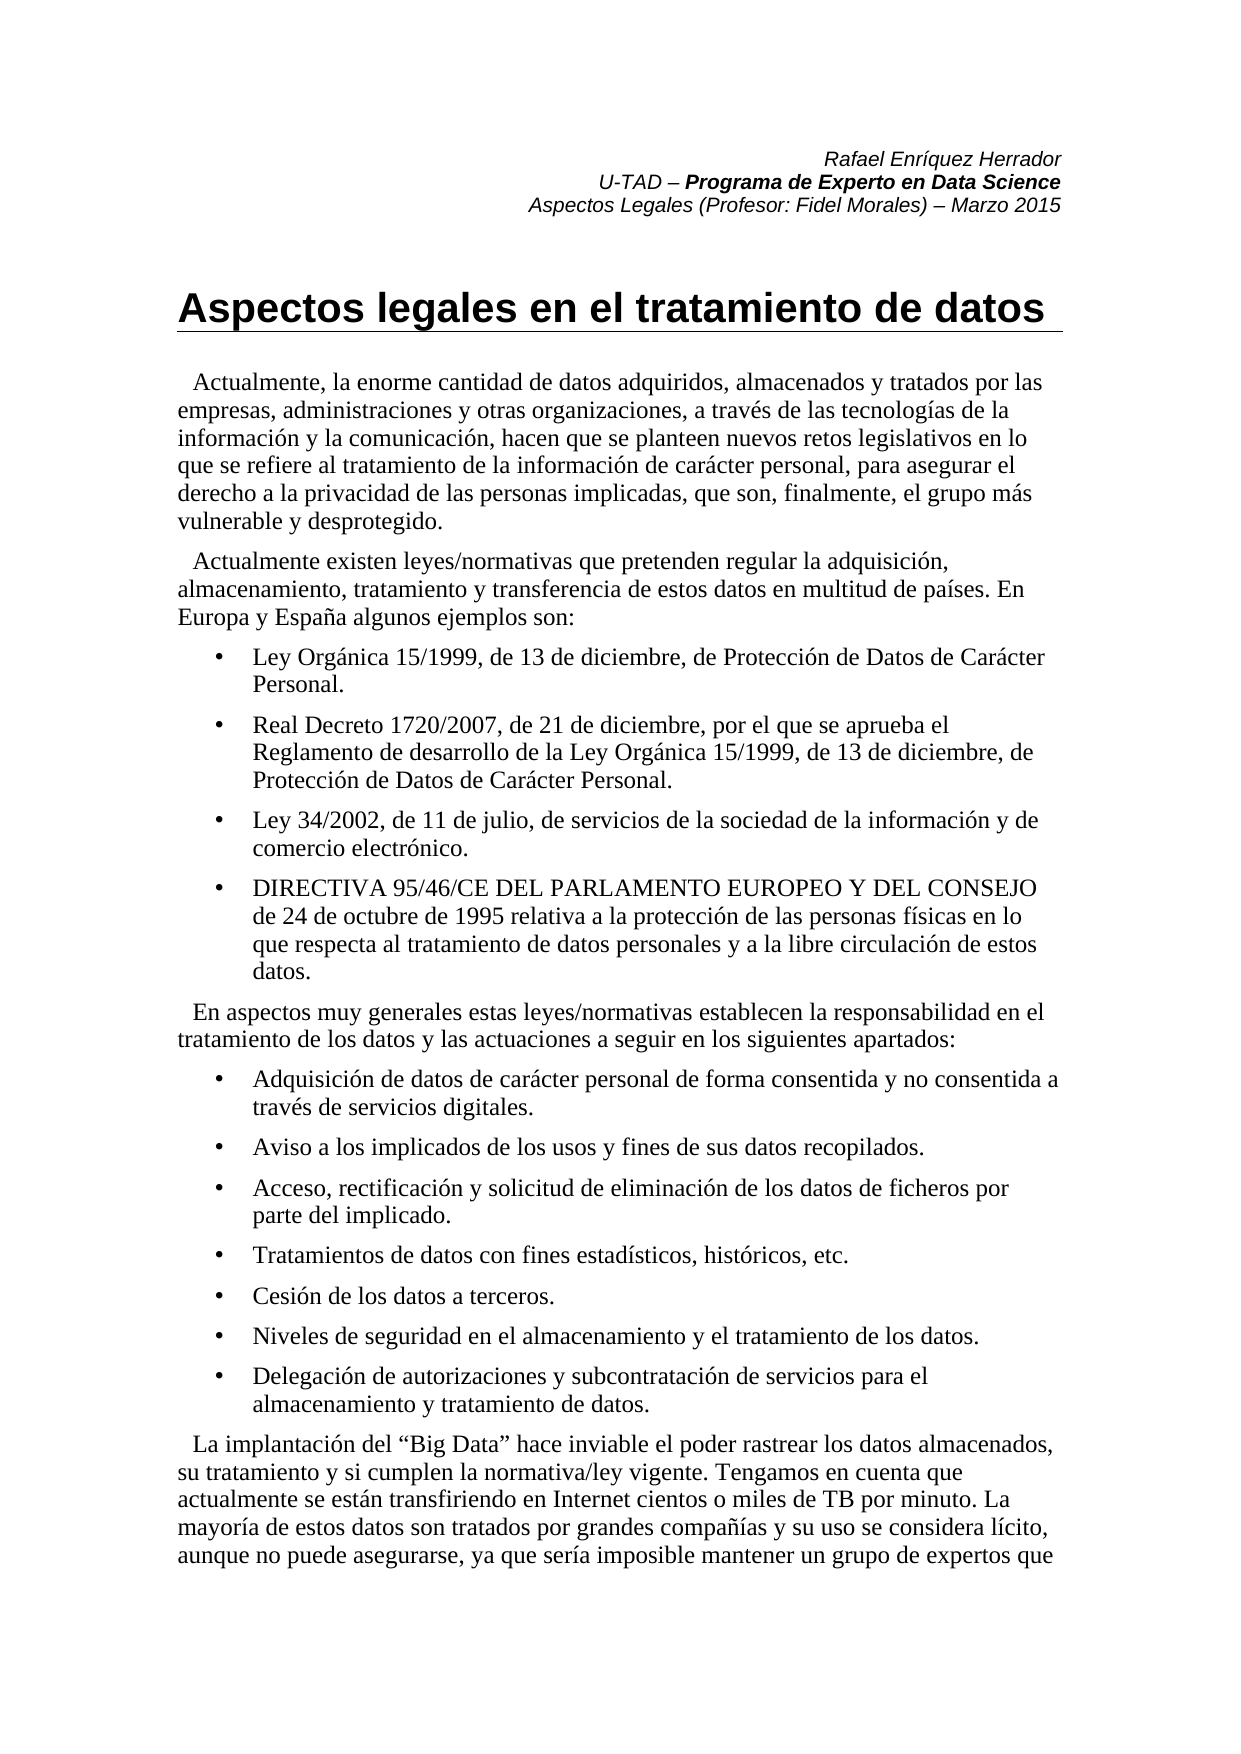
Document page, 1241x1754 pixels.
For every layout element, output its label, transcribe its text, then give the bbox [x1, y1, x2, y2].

list Adquisición de datos de carácter personal de forma consentida y no consentida a través de servicios digitales. [215, 1066, 1063, 1121]
text Actualmente existen leyes/normativas que pretenden regular la adquisición, almacenamiento, tratamiento y transferencia de estos datos en multitud de países. En Europa y España algunos ejemplos son: [177, 547, 1063, 630]
list Tratamientos de datos con fines estadísticos, históricos, etc. [215, 1242, 1063, 1269]
list Niveles de seguridad en el almacenamiento y el tratamiento de los datos. [215, 1322, 1063, 1350]
text Actualmente, la enorme cantidad de datos adquiridos, almacenados y tratados por las empresas, administraciones y otras organizaciones, a través de las tecnologías de la información y la comunicación, hacen que se planteen nuevos retos legislativos en lo que se refiere al tratamiento de la información de carácter personal, para asegurar el derecho a la privacidad de las personas implicadas, que son, finalmente, el grupo más vulnerable y desprotegido. [177, 368, 1063, 535]
list Aviso a los implicados de los usos y fines de sus datos recopilados. [215, 1133, 1063, 1161]
list Cesión de los datos a terceros. [215, 1282, 1063, 1309]
list Ley Orgánica 15/1999, de 13 de diciembre, de Protección de Datos de Carácter Personal. [215, 643, 1063, 698]
list DIRECTIVA 95/46/CE DEL PARLAMENTO EUROPEO Y DEL CONSEJO de 24 de octubre de 1995 relativa a la protección de las personas físicas en lo que respecta al tratamiento de datos personales y a la libre circulación de estos datos. [215, 874, 1063, 985]
list Real Decreto 1720/2007, de 21 de diciembre, por el que se aprueba el Reglamento de desarrollo de la Ley Orgánica 15/1999, de 13 de diciembre, de Protección de Datos de Carácter Personal. [215, 711, 1063, 794]
list Delegación de autorizaciones y subcontratación de servicios para el almacenamiento y tratamiento de datos. [215, 1362, 1063, 1418]
list Acceso, rectificación y solicitud de eliminación de los datos de ficheros por parte del implicado. [215, 1174, 1063, 1229]
list Ley 34/2002, de 11 de julio, de servicios de la sociedad de la información y de comercio electrónico. [215, 806, 1063, 862]
text Aspectos legales en el tratamiento de datos [177, 284, 1063, 331]
text En aspectos muy generales estas leyes/normativas establecen la responsabilidad en el tratamiento de los datos y las actuaciones a seguir en los siguientes apartados: [177, 998, 1063, 1053]
text La implantación del “Big Data” hace inviable el poder rastrear los datos almacenados, su tratamiento y si cumplen la normativa/ley vigente. Tengamos en cuenta que actualmente se están transfiriendo en Internet cientos o miles de TB por minuto. La mayoría de estos datos son tratados por grandes compañías y su uso se considera lícito, aunque no puede asegurarse, ya que sería imposible mantener un grupo de expertos que [177, 1430, 1063, 1569]
